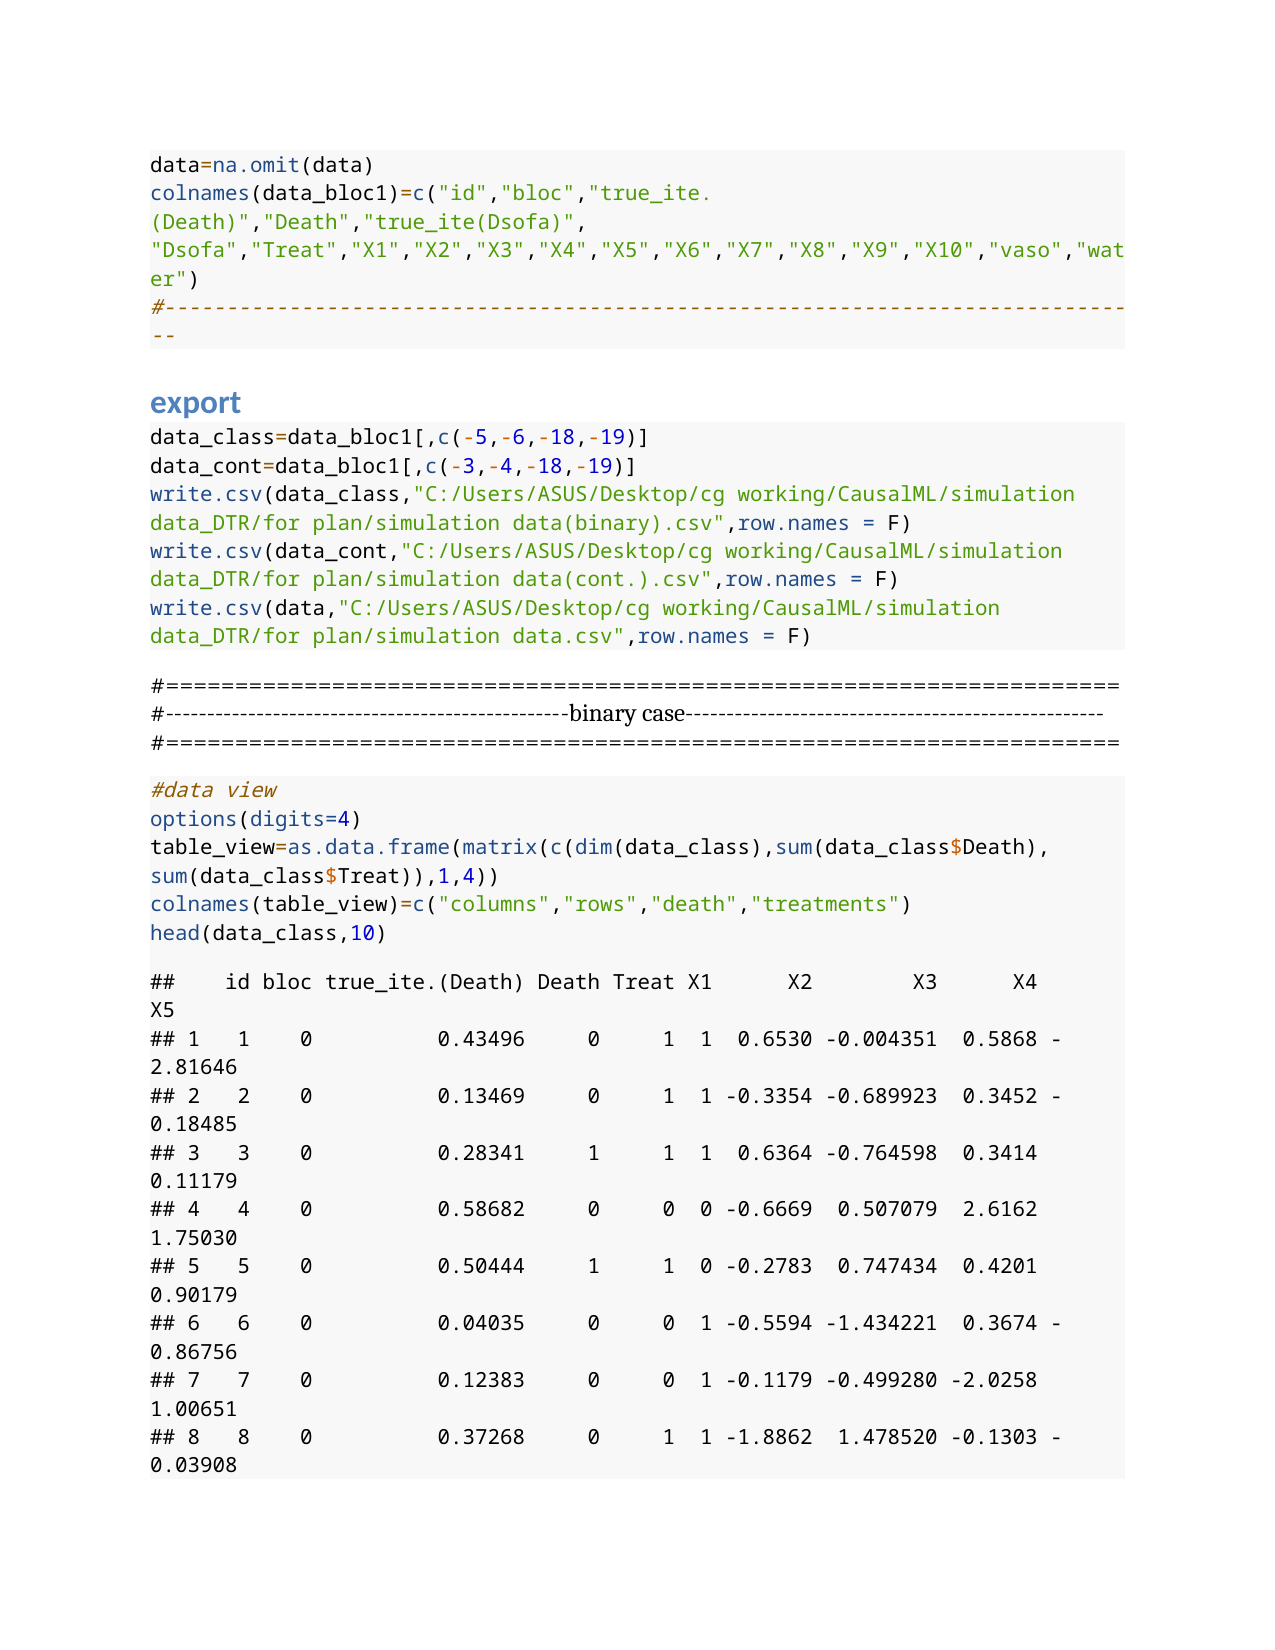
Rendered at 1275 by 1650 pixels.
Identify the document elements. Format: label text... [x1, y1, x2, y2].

text "Dsofa","Treat","X1","X2","X3","X4","X5","X6","X7","X8","X9","X10","vaso","water") #------------------------------------------------------------------------------- [175, 321, 1125, 349]
text #data view options(digits=4) table_view=as.data.frame(matrix(c(dim(data_class),sum(data_class$Death), [150, 776, 1125, 861]
text sum(data_class$Treat)),1,4)) colnames(table_view)=c("columns","rows","death","treatments") head(data_class,10) [387, 861, 1125, 946]
text "Dsofa","Treat","X1","X2","X3","X4","X5","X6","X7","X8","X9","X10","vaso","water") #------------------------------------------------------------------------------- [200, 235, 1125, 292]
subtitle export [150, 382, 1125, 422]
text #=====================================================================#-------------------------------------------------binary case--------------------------------------------------- #===================================================================== [150, 671, 1125, 757]
text ## id bloc true_ite.(Death) Death Treat X1 X2 X3 X4 X5 ## 1 1 0 0.43496 0 1 1 0.6530 -0.004351 0.5868 -2.81646 ## 2 2 0 0.13469 0 1 1 -0.3354 -0.689923 0.3452 -0.18485 ## 3 3 0 0.28341 1 1 1 0.6364 -0.764598 0.3414 0.11179 ## 4 4 0 0.58682 0 0 0 -0.6669 0.507079 2.6162 1.75030 ## 5 5 0 0.50444 1 1 0 -0.2783 0.747434 0.4201 0.90179 ## 6 6 0 0.04035 0 0 1 -0.5594 -1.434221 0.3674 -0.86756 ## 7 7 0 0.12383 0 0 1 -0.1179 -0.499280 -2.0258 1.00651 ## 8 8 0 0.37268 0 1 1 -1.8862 1.478520 -0.1303 -0.03908 [150, 967, 1125, 1479]
text data_class=data_bloc1[,c(-5,-6,-18,-19)] data_cont=data_bloc1[,c(-3,-4,-18,-19)] write.csv(data_class,"C:/Users/ASUS/Desktop/cg working/CausalML/simulation data_DTR/for plan/simulation data(binary).csv",row.names = F) write.csv(data_cont,"C:/Users/ASUS/Desktop/cg working/CausalML/simulation data_DTR/for plan/simulation data(cont.).csv",row.names = F) write.csv(data,"C:/Users/ASUS/Desktop/cg working/CausalML/simulation data_DTR/for plan/simulation data.csv",row.names = F) [150, 422, 1125, 650]
text data=na.omit(data) colnames(data_bloc1)=c("id","bloc","true_ite.(Death)","Death","true_ite(Dsofa)", [150, 150, 1125, 235]
